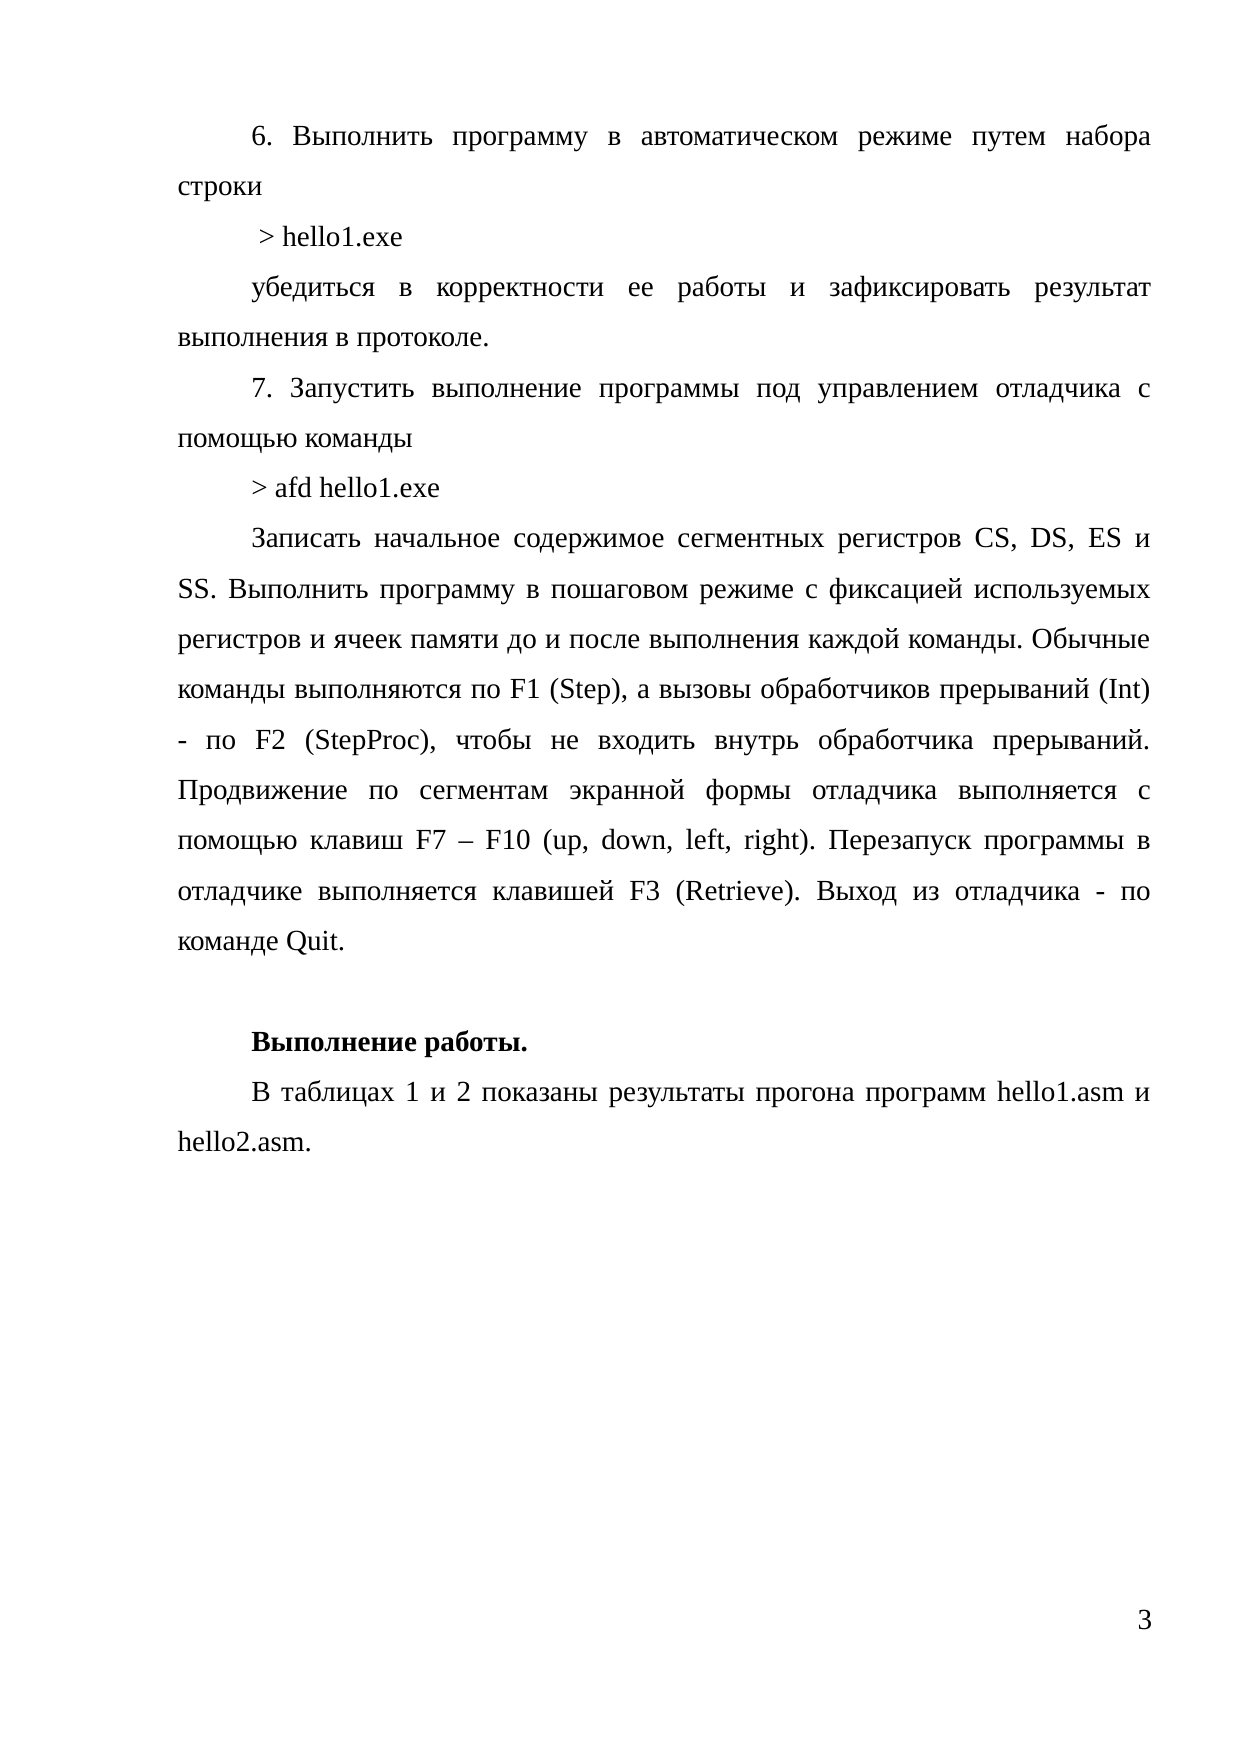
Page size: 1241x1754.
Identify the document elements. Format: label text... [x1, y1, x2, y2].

text > afd hello1.exe [177, 470, 1152, 504]
text В таблицах 1 и 2 показаны результаты прогона программ hello1.asm и hello2.asm. [177, 1074, 1152, 1158]
subtitle Выполнение работы. [177, 1024, 1152, 1057]
text 7. Запустить выполнение программы под управлением отладчика с помощью команды [177, 370, 1152, 453]
text Записать начальное содержимое сегментных регистров CS, DS, ES и SS. Выполнить программу в пошаговом режиме с фиксацией используемых регистров и ячеек памяти до и после выполнения каждой команды. Обычные команды выполняются по F1 (Step), а вызовы обработчиков прерываний (Int) - по F2 (StepProc), чтобы не входить внутрь обработчика прерываний. Продвижение по сегментам экранной формы отладчика выполняется с помощью клавиш F7 – F10 (up, down, left, right). Перезапуск программы в отладчике выполняется клавишей F3 (Retrieve). Выход из отладчика - по команде Quit. [177, 521, 1152, 957]
text убедиться в корректности ее работы и зафиксировать результат выполнения в протоколе. [177, 269, 1152, 353]
text 6. Выполнить программу в автоматическом режиме путем набора строки [177, 118, 1152, 202]
text > hello1.exe [177, 219, 1152, 252]
